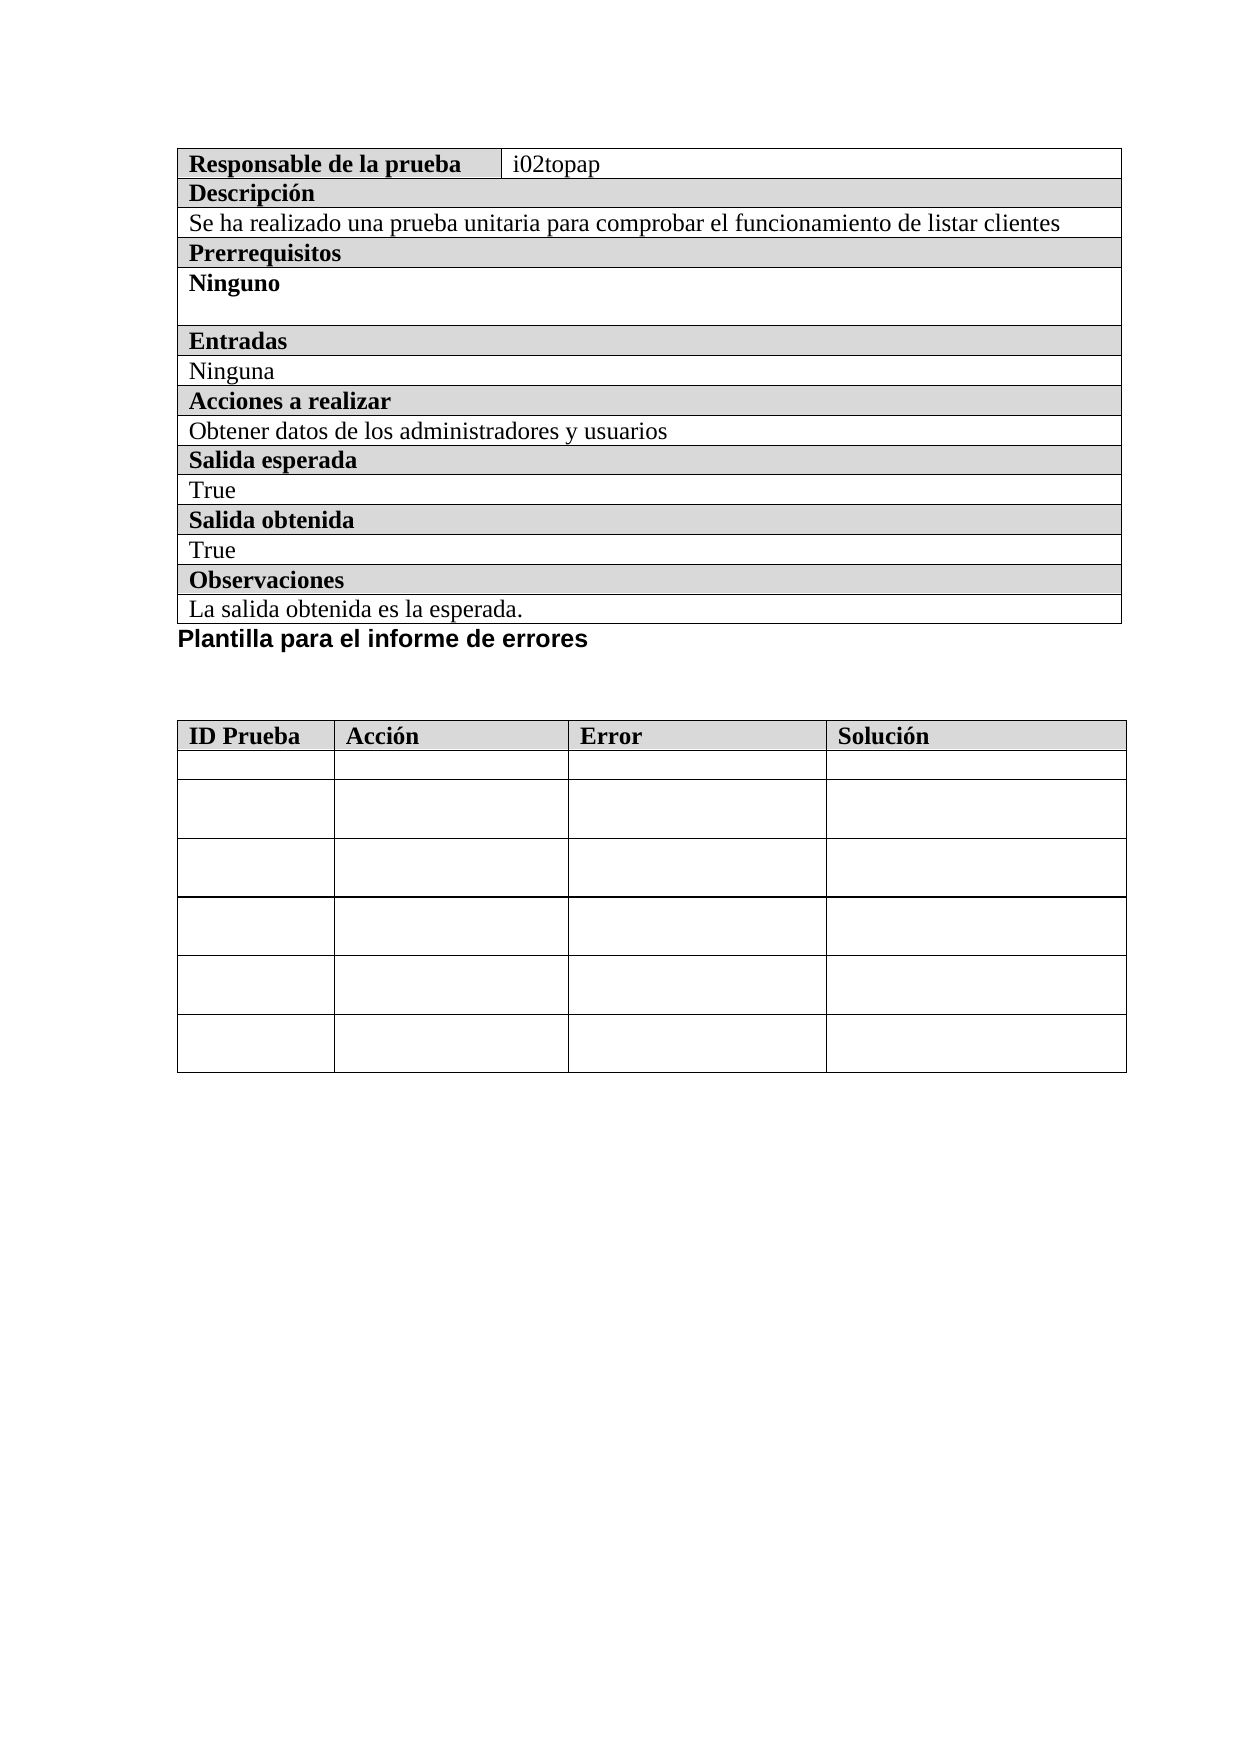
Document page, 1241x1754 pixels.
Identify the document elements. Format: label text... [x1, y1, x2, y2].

table_cell Responsable de la prueba [178, 149, 501, 177]
table_header Solución [827, 721, 1126, 749]
table_cell [178, 898, 334, 955]
table_cell True [178, 475, 1121, 504]
table_cell [335, 956, 568, 1013]
table_cell True [178, 535, 1121, 564]
table_cell [827, 751, 1126, 779]
table_cell [178, 956, 334, 1013]
table_cell La salida obtenida es la esperada. [178, 595, 1121, 623]
table_cell [569, 1015, 826, 1072]
table_cell [827, 1015, 1126, 1072]
table_cell Descripción [178, 179, 1121, 207]
table_cell [178, 751, 334, 779]
table_header ID Prueba [178, 721, 334, 749]
table_cell [178, 780, 334, 838]
table_header Error [569, 721, 826, 749]
table_cell Ninguno [178, 268, 1121, 325]
table_cell [178, 1015, 334, 1072]
table_cell [569, 898, 826, 955]
table_cell [178, 839, 334, 896]
table_cell [335, 839, 568, 896]
table_header Acción [335, 721, 568, 749]
table_cell Salida obtenida [178, 505, 1121, 534]
table_cell Prerrequisitos [178, 238, 1121, 267]
table_cell [569, 751, 826, 779]
table_cell Salida esperada [178, 446, 1121, 474]
table_cell [335, 780, 568, 838]
table_cell [827, 839, 1126, 896]
table_cell [335, 751, 568, 779]
table_cell Obtener datos de los administradores y usuarios [178, 416, 1121, 444]
table_cell Entradas [178, 326, 1121, 355]
table_cell [569, 956, 826, 1013]
table_cell Observaciones [178, 565, 1121, 593]
table_cell [827, 780, 1126, 838]
table_cell Se ha realizado una prueba unitaria para comprobar el funcionamiento de listar clientes [178, 208, 1121, 237]
table_cell [335, 898, 568, 955]
table_cell [827, 898, 1126, 955]
text Plantilla para el informe de errores [177, 624, 1063, 653]
table_cell i02topap [502, 149, 1121, 177]
table_cell [827, 956, 1126, 1013]
table_cell Acciones a realizar [178, 386, 1121, 415]
table_cell Ninguna [178, 356, 1121, 385]
table_cell [335, 1015, 568, 1072]
table_cell [569, 780, 826, 838]
table_cell [569, 839, 826, 896]
